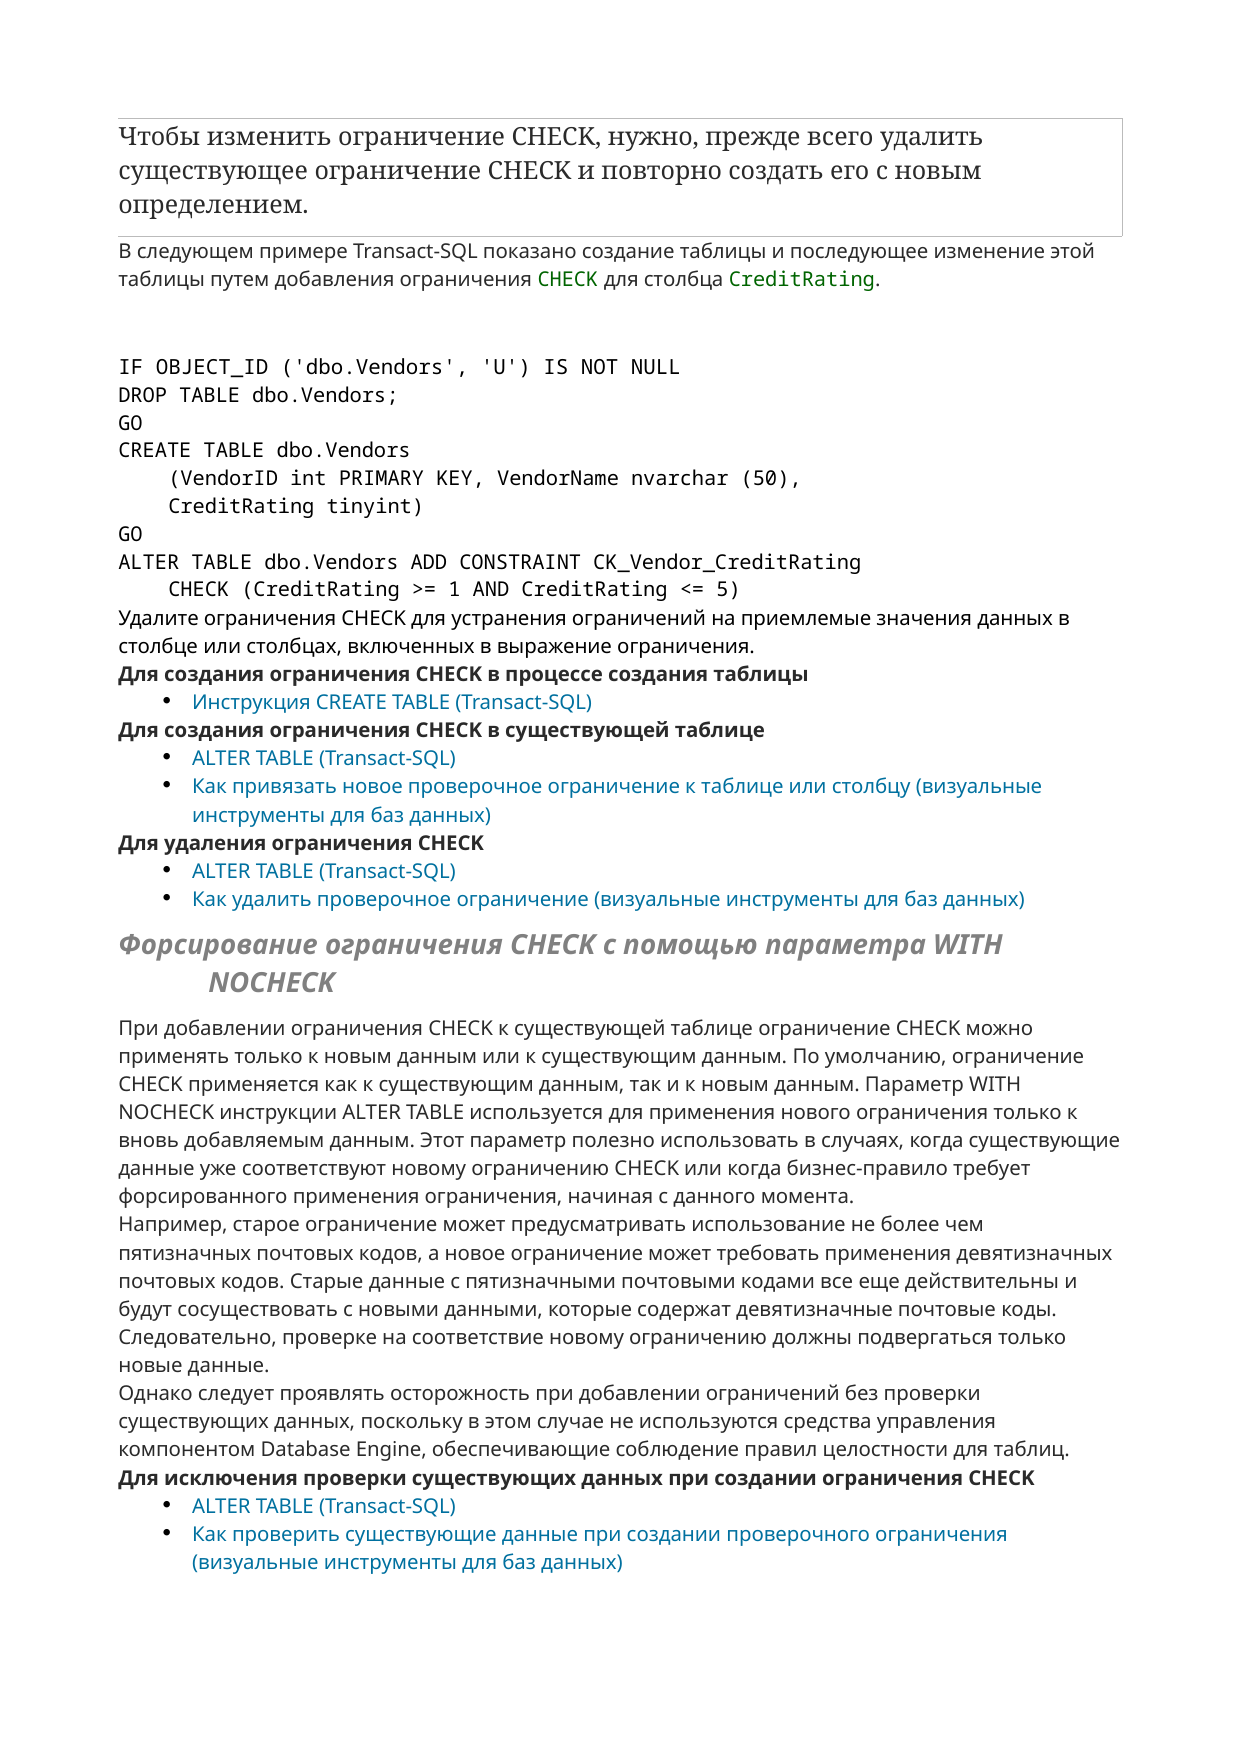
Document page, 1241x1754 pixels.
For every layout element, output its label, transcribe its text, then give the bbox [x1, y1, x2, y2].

table_cell Чтобы изменить ограничение CHECK, нужно, прежде всего удалить существующее ограничение CHECK и повторно создать его с новым определением. [118, 119, 1122, 236]
list Как привязать новое проверочное ограничение к таблице или столбцу (визуальные инструменты для баз данных) [162, 772, 1122, 828]
list Как удалить проверочное ограничение (визуальные инструменты для баз данных) [162, 884, 1122, 912]
text Для удаления ограничения CHECK [118, 828, 1122, 856]
text Для создания ограничения CHECK в процессе создания таблицы [118, 659, 1122, 687]
text IF OBJECT_ID ('dbo.Vendors', 'U') IS NOT NULL [118, 352, 1122, 380]
text DROP TABLE dbo.Vendors; [118, 380, 1122, 408]
list ALTER TABLE (Transact-SQL) [162, 1491, 1122, 1519]
text CHECK (CreditRating >= 1 AND CreditRating <= 5) [118, 575, 1122, 603]
text CREATE TABLE dbo.Vendors [118, 436, 1122, 463]
text Удалите ограничения CHECK для устранения ограничений на приемлемые значения данных в столбце или столбцах, включенных в выражение ограничения. [118, 603, 1122, 659]
text Для создания ограничения CHECK в существующей таблице [118, 716, 1122, 744]
subtitle Форсирование ограничения CHECK с помощью параметра WITH NOCHECK [118, 925, 1122, 1000]
list Как проверить существующие данные при создании проверочного ограничения (визуальные инструменты для баз данных) [162, 1519, 1122, 1575]
list ALTER TABLE (Transact-SQL) [162, 744, 1122, 772]
text GO [118, 408, 1122, 436]
text Однако следует проявлять осторожность при добавлении ограничений без проверки существующих данных, поскольку в этом случае не используются средства управления компонентом Database Engine, обеспечивающие соблюдение правил целостности для таблиц. [118, 1378, 1122, 1463]
text GO [118, 519, 1122, 547]
text В следующем примере Transact-SQL показано создание таблицы и последующее изменение этой таблицы путем добавления ограничения CHECK для столбца CreditRating. [118, 237, 1122, 292]
text При добавлении ограничения CHECK к существующей таблице ограничение CHECK можно применять только к новым данным или к существующим данным. По умолчанию, ограничение CHECK применяется как к существующим данным, так и к новым данным. Параметр WITH NOCHECK инструкции ALTER TABLE используется для применения нового ограничения только к вновь добавляемым данным. Этот параметр полезно использовать в случаях, когда существующие данные уже соответствуют новому ограничению CHECK или когда бизнес-правило требует форсированного применения ограничения, начиная с данного момента. [118, 1013, 1122, 1210]
list Инструкция CREATE TABLE (Transact-SQL) [162, 687, 1122, 716]
text (VendorID int PRIMARY KEY, VendorName nvarchar (50), [118, 463, 1122, 492]
list ALTER TABLE (Transact-SQL) [162, 856, 1122, 884]
text CreditRating tinyint) [118, 492, 1122, 519]
text Для исключения проверки существующих данных при создании ограничения CHECK [118, 1463, 1122, 1491]
text Например, старое ограничение может предусматривать использование не более чем пятизначных почтовых кодов, а новое ограничение может требовать применения девятизначных почтовых кодов. Старые данные с пятизначными почтовыми кодами все еще действительны и будут сосуществовать с новыми данными, которые содержат девятизначные почтовые коды. Следовательно, проверке на соответствие новому ограничению должны подвергаться только новые данные. [118, 1210, 1122, 1378]
text ALTER TABLE dbo.Vendors ADD CONSTRAINT CK_Vendor_CreditRating [118, 547, 1122, 575]
